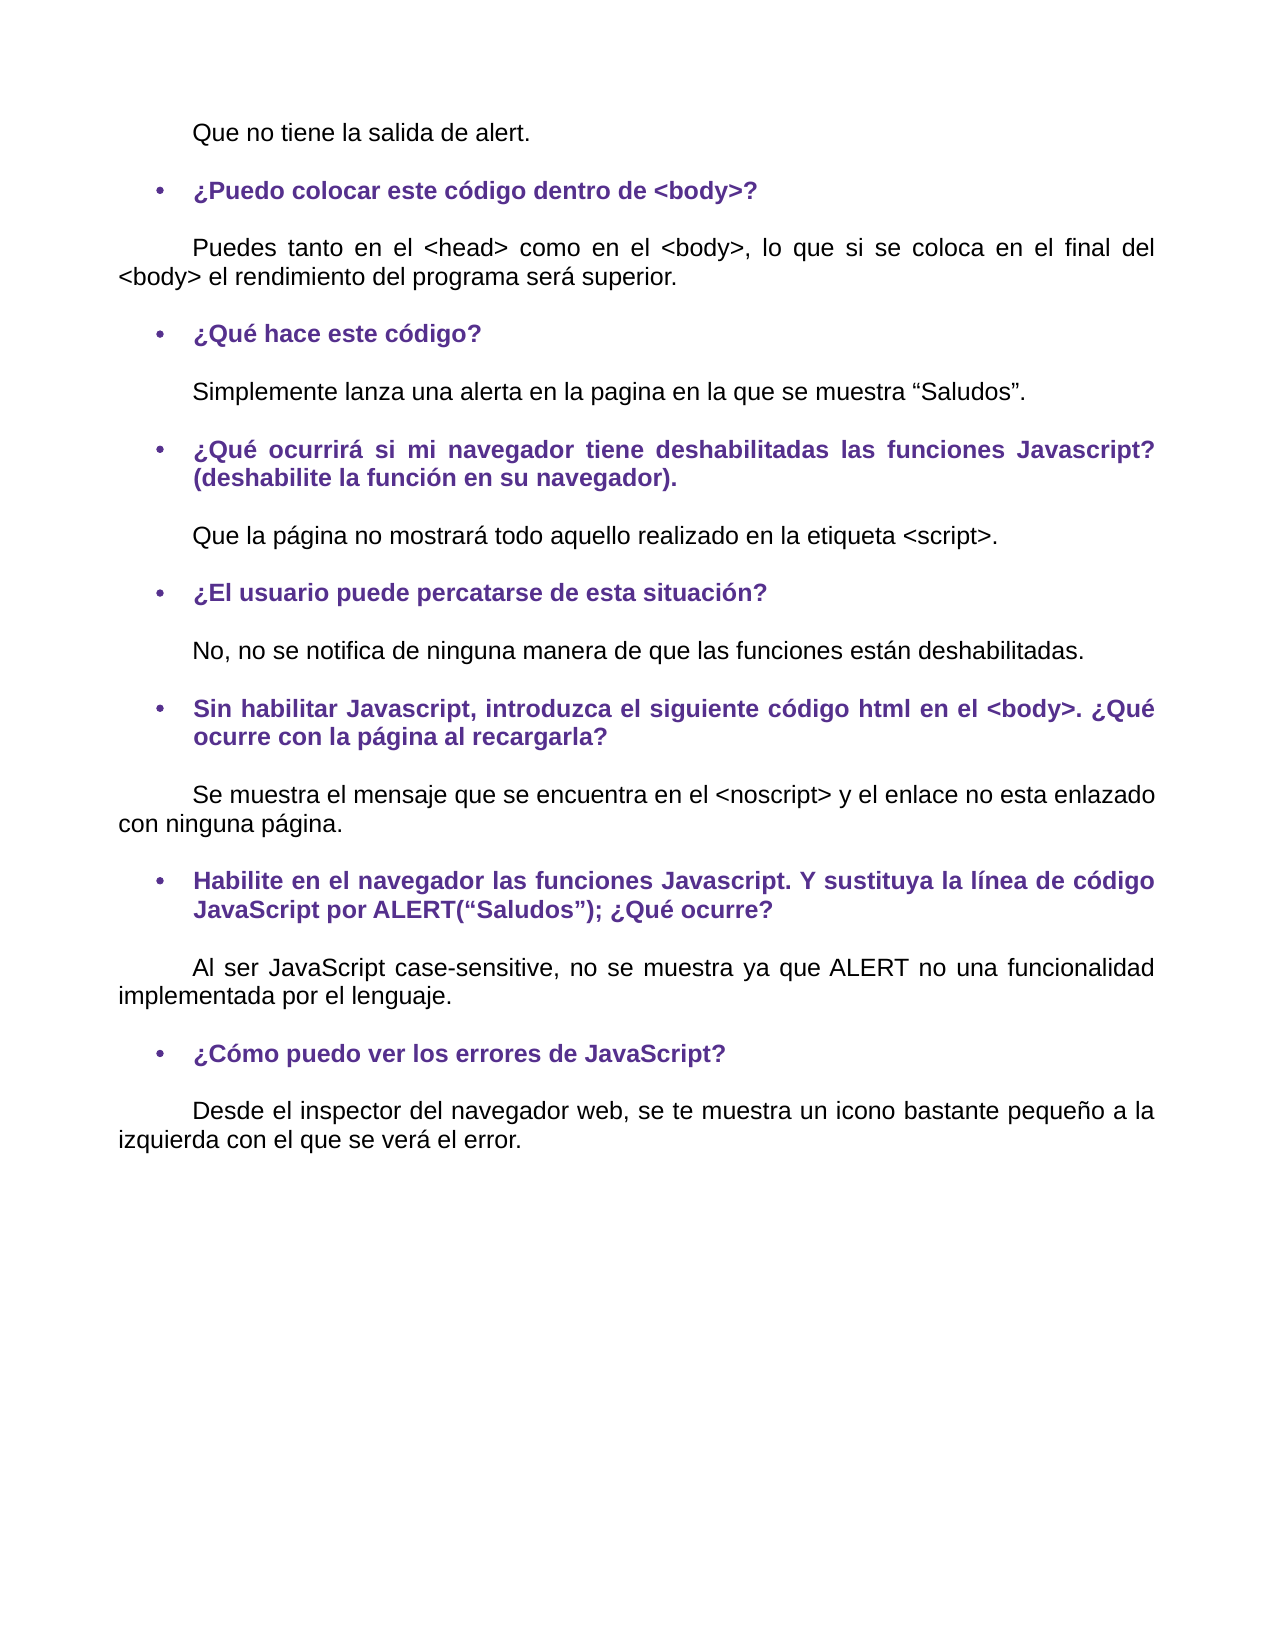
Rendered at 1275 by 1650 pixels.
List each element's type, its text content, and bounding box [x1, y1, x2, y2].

list ¿Cómo puedo ver los errores de JavaScript? [156, 1039, 1157, 1068]
text No, no se notifica de ninguna manera de que las funciones están deshabilitadas. [118, 636, 1157, 665]
list ¿Qué hace este código? [156, 319, 1157, 348]
text Al ser JavaScript case-sensitive, no se muestra ya que ALERT no una funcionalidad implementada por el lenguaje. [118, 952, 1157, 1010]
text Simplemente lanza una alerta en la pagina en la que se muestra “Saludos”. [118, 377, 1157, 406]
text Que la página no mostrará todo aquello realizado en la etiqueta <script>. [118, 521, 1157, 550]
list Sin habilitar Javascript, introduzca el siguiente código html en el <body>. ¿Qué ocurre con la página al recargarla? [156, 693, 1157, 751]
list Habilite en el navegador las funciones Javascript. Y sustituya la línea de código JavaScript por ALERT(“Saludos”); ¿Qué ocurre? [156, 866, 1157, 924]
text Desde el inspector del navegador web, se te muestra un icono bastante pequeño a la izquierda con el que se verá el error. [118, 1096, 1157, 1154]
text Puedes tanto en el <head> como en el <body>, lo que si se coloca en el final del <body> el rendimiento del programa será superior. [118, 233, 1157, 291]
text Que no tiene la salida de alert. [118, 118, 1157, 147]
text Se muestra el mensaje que se encuentra en el <noscript> y el enlace no esta enlazado con ninguna página. [118, 780, 1157, 837]
list ¿Puedo colocar este código dentro de <body>? [156, 176, 1157, 204]
list ¿El usuario puede percatarse de esta situación? [156, 578, 1157, 607]
list ¿Qué ocurrirá si mi navegador tiene deshabilitadas las funciones Javascript? (deshabilite la función en su navegador). [156, 434, 1157, 492]
